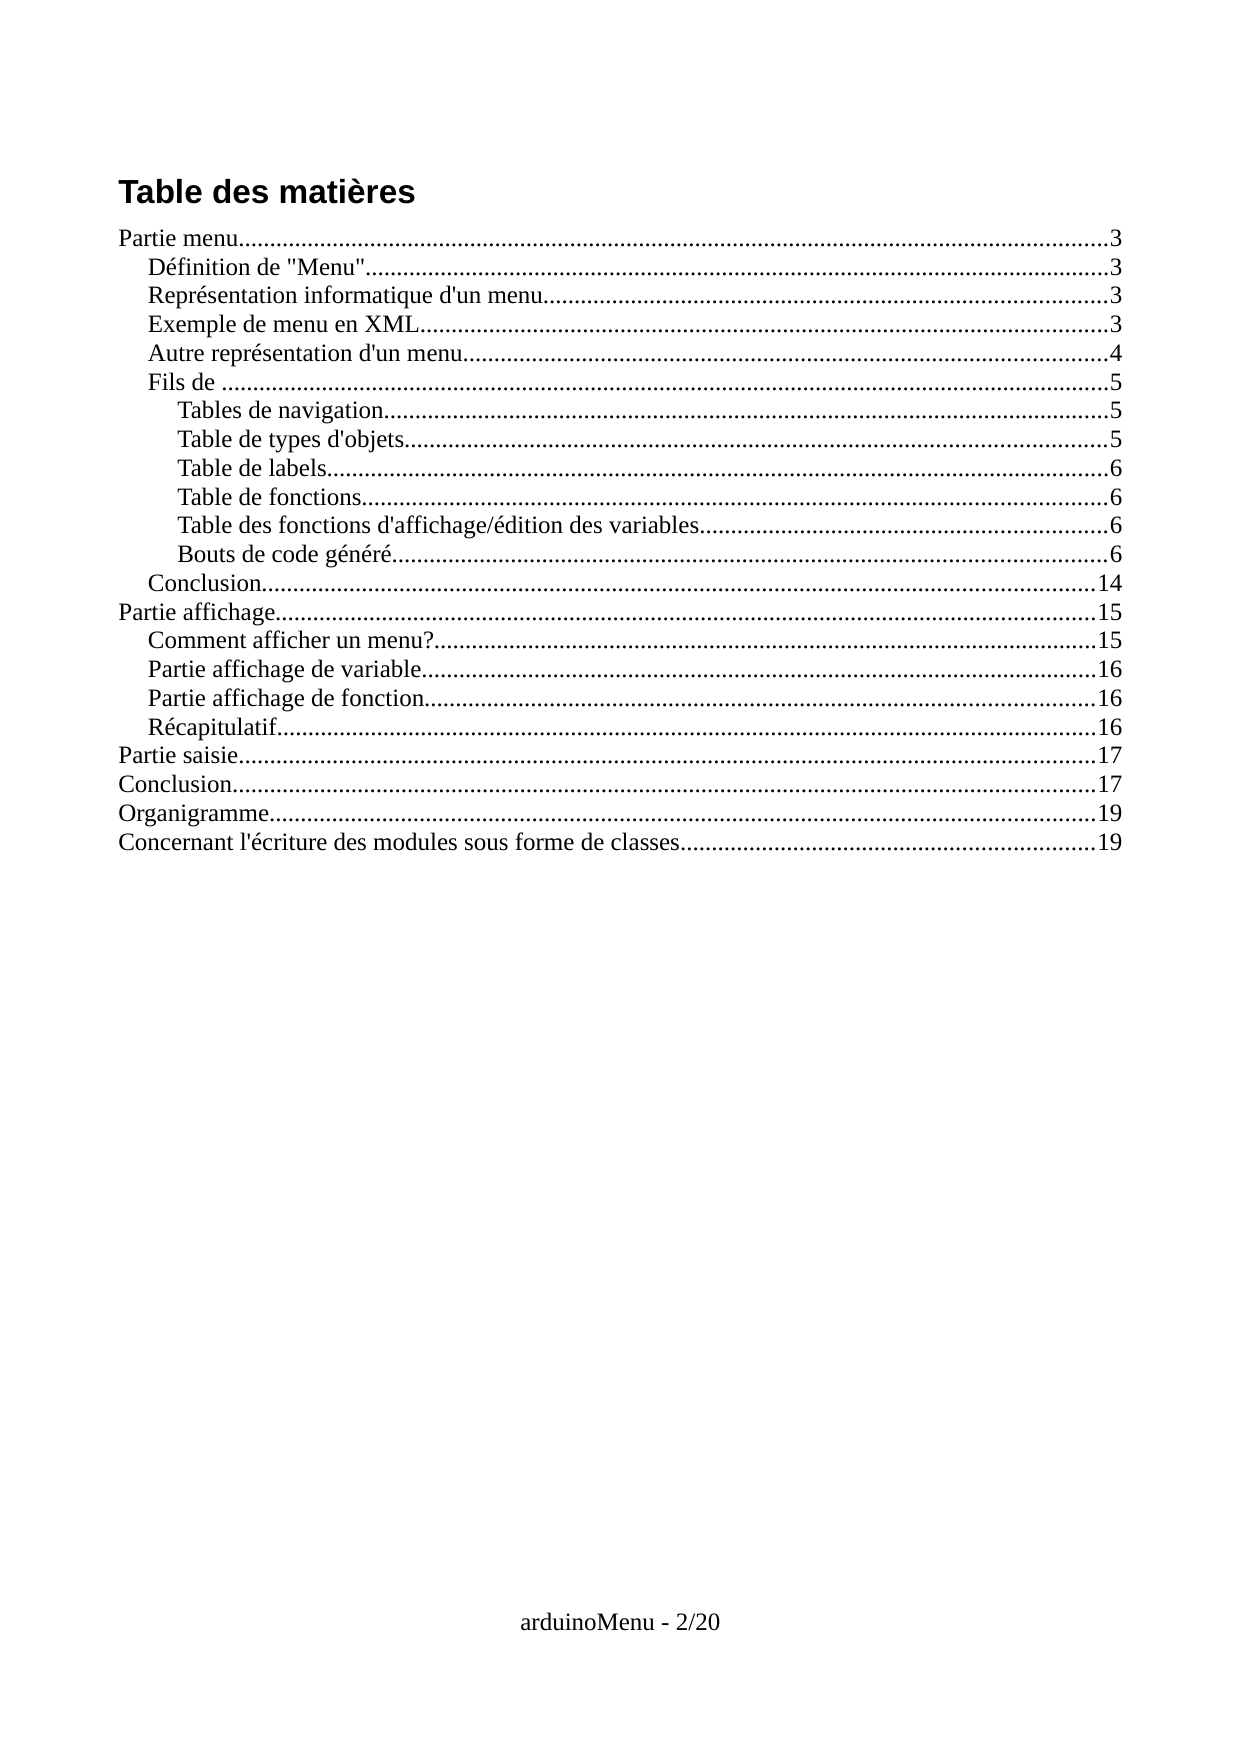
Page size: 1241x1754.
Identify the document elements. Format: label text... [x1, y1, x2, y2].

text Définition de "Menu" 3 [148, 252, 1122, 280]
text Partie affichage 15 [118, 597, 1122, 625]
text Organigramme 19 [118, 798, 1122, 827]
text Partie affichage de fonction 16 [148, 683, 1122, 712]
text Représentation informatique d'un menu 3 [148, 280, 1122, 309]
text Partie menu 3 [118, 223, 1122, 252]
text Comment afficher un menu? 15 [148, 625, 1122, 654]
text Table des fonctions d'affichage/édition des variables 6 [177, 510, 1122, 539]
text Tables de navigation 5 [177, 395, 1122, 424]
text Table de labels 6 [177, 453, 1122, 482]
text Bouts de code généré 6 [177, 539, 1122, 568]
text Table de fonctions 6 [177, 482, 1122, 510]
text Fils de 5 [148, 367, 1122, 395]
text Conclusion 17 [118, 769, 1122, 798]
text Conclusion 14 [148, 568, 1122, 597]
text Partie saisie 17 [118, 740, 1122, 769]
text Autre représentation d'un menu 4 [148, 338, 1122, 367]
text Partie affichage de variable 16 [148, 654, 1122, 683]
text Récapitulatif 16 [148, 712, 1122, 740]
text Exemple de menu en XML 3 [148, 309, 1122, 338]
text Table de types d'objets 5 [177, 424, 1122, 453]
subtitle Table des matières [118, 172, 1122, 210]
text Concernant l'écriture des modules sous forme de classes 19 [118, 827, 1122, 855]
